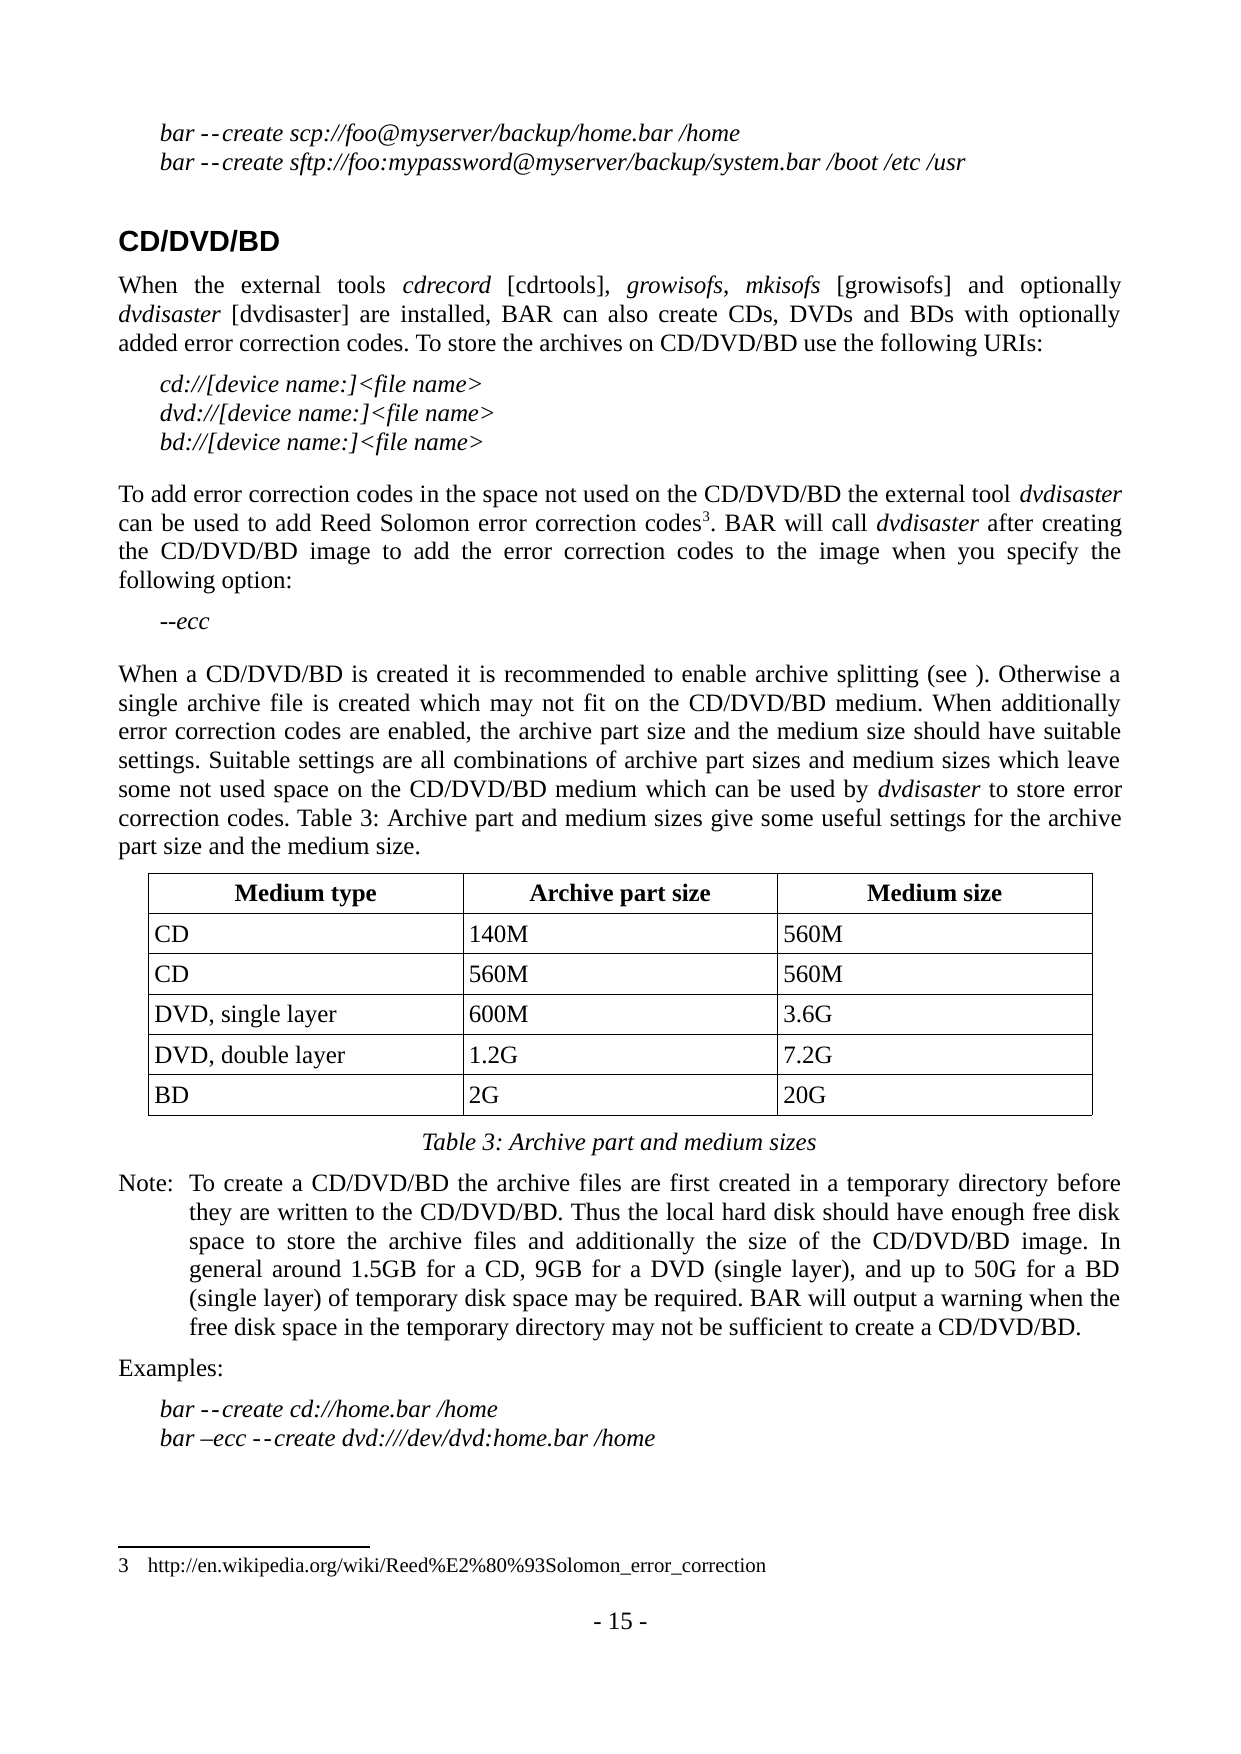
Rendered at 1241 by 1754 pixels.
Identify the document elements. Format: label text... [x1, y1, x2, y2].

text bar ‑‑create cd://home.bar /home [159, 1394, 1122, 1423]
text Table 3: Archive part and medium sizes [118, 1127, 1122, 1156]
table_cell BD [149, 1075, 463, 1114]
text bar ‑‑create scp://foo@myserver/backup/home.bar /home [159, 118, 1122, 147]
text bar –ecc ‑‑create dvd:///dev/dvd:home.bar /home [159, 1423, 1122, 1452]
table_cell DVD, double layer [149, 1035, 463, 1074]
text bar ‑‑create sftp://foo:mypassword@myserver/backup/system.bar /boot /etc /usr [159, 147, 1122, 176]
text --ecc [159, 606, 1122, 635]
table_cell 20G [778, 1075, 1092, 1114]
text Examples: [118, 1353, 1122, 1382]
text When the external tools cdrecord [cdrtools], growisofs, mkisofs [growisofs] and optionally dvdisaster [dvdisaster] are installed, BAR can also create CDs, DVDs and BDs with optionally added error correction codes. To store the archives on CD/DVD/BD use the following URIs: [118, 270, 1122, 357]
subtitle CD/DVD/BD [118, 224, 1122, 258]
table_header Medium size [778, 874, 1092, 913]
text dvd://[device name:]<file name> [159, 398, 1122, 427]
table_header Medium type [149, 874, 463, 913]
table_cell 600M [464, 995, 777, 1034]
table_cell 2G [464, 1075, 777, 1114]
table_cell 560M [778, 914, 1092, 953]
table_cell CD [149, 954, 463, 993]
text bd://[device name:]<file name> [159, 427, 1122, 455]
text cd://[device name:]<file name> [159, 369, 1122, 398]
table_cell 560M [464, 954, 777, 993]
table_header Archive part size [464, 874, 777, 913]
table_cell DVD, single layer [149, 995, 463, 1034]
text When a CD/DVD/BD is created it is recommended to enable archive splitting (see ). Otherwise a single archive file is created which may not fit on the CD/DVD/BD medium. When additionally error correction codes are enabled, the archive part size and the medium size should have suitable settings. Suitable settings are all combinations of archive part sizes and medium sizes which leave some not used space on the CD/DVD/BD medium which can be used by dvdisaster to store error correction codes. Table 3: Archive part and medium sizes give some useful settings for the archive part size and the medium size. [118, 659, 1122, 860]
table_cell 140M [464, 914, 777, 953]
table_cell CD [149, 914, 463, 953]
table_cell 560M [778, 954, 1092, 993]
table_cell 1.2G [464, 1035, 777, 1074]
table_cell 7.2G [778, 1035, 1092, 1074]
text To add error correction codes in the space not used on the CD/DVD/BD the external tool dvdisaster can be used to add Reed Solomon error correction codes. BAR will call dvdisaster after creating the CD/DVD/BD image to add the error correction codes to the image when you specify the following option: [118, 479, 1122, 594]
table_cell 3.6G [778, 995, 1092, 1034]
text Note: To create a CD/DVD/BD the archive files are first created in a temporary directory before they are written to the CD/DVD/BD. Thus the local hard disk should have enough free disk space to store the archive files and additionally the size of the CD/DVD/BD image. In general around 1.5GB for a CD, 9GB for a DVD (single layer), and up to 50G for a BD (single layer) of temporary disk space may be required. BAR will output a warning when the free disk space in the temporary directory may not be sufficient to create a CD/DVD/BD. [118, 1168, 1122, 1341]
text http://en.wikipedia.org/wiki/Reed%E2%80%93Solomon_error_correction [118, 1553, 1122, 1577]
